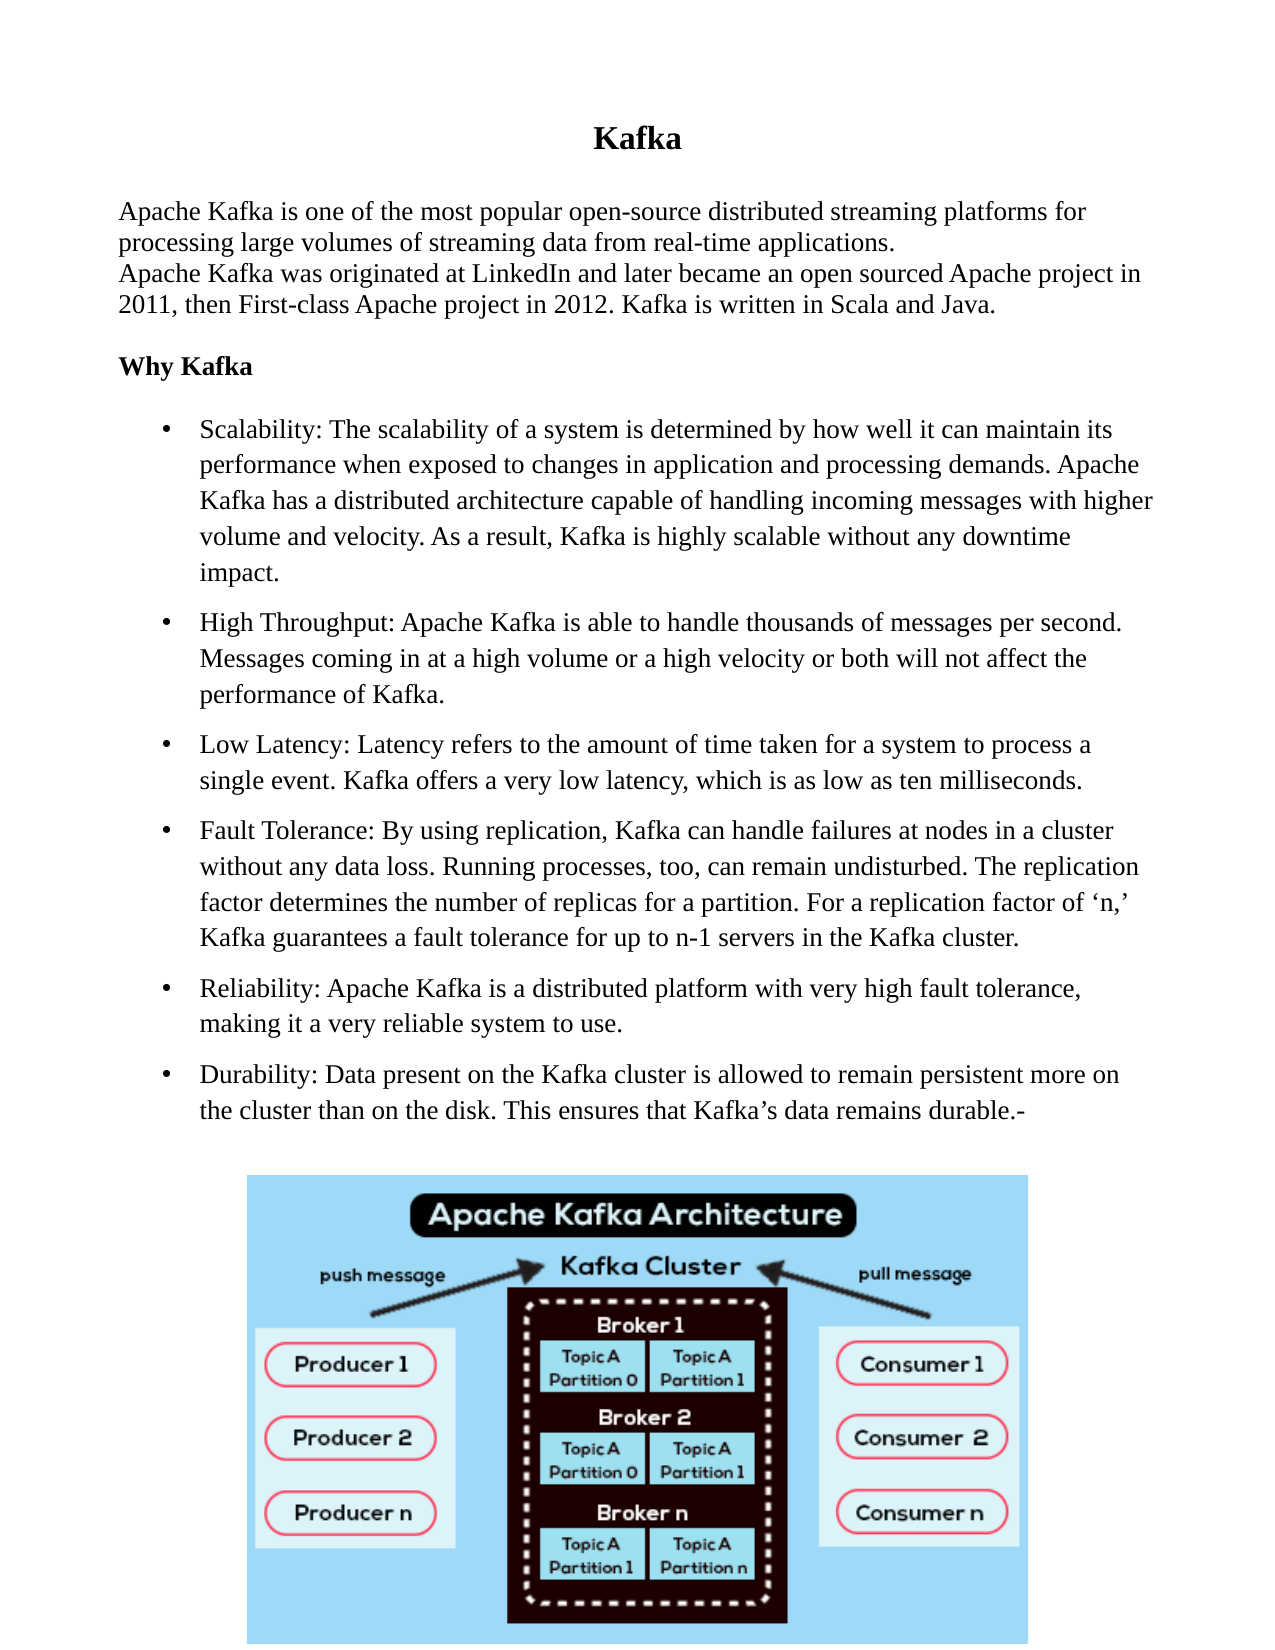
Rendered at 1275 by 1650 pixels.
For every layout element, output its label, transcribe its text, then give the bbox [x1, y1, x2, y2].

list High Throughput: Apache Kafka is able to handle thousands of messages per second. Messages coming in at a high volume or a high velocity or both will not affect the performance of Kafka. [162, 606, 1157, 709]
picture [246, 1175, 1029, 1644]
list Durability: Data present on the Kafka cluster is allowed to remain persistent more on the cluster than on the disk. This ensures that Kafka’s data remains durable.- [162, 1058, 1157, 1125]
list Fault Tolerance: By using replication, Kafka can handle failures at nodes in a cluster without any data loss. Running processes, too, can remain undisturbed. The replication factor determines the number of replicas for a partition. For a replication factor of ‘n,’ Kafka guarantees a fault tolerance for up to n-1 servers in the Kafka cluster. [162, 814, 1157, 953]
text Apache Kafka is one of the most popular open-source distributed streaming platforms for processing large volumes of streaming data from real-time applications. [118, 195, 1157, 257]
list Scalability: The scalability of a system is determined by how well it can maintain its performance when exposed to changes in application and processing demands. Apache Kafka has a distributed architecture capable of handling incoming messages with higher volume and velocity. As a result, Kafka is highly scalable without any downtime impact. [162, 413, 1157, 587]
text Apache Kafka was originated at LinkedIn and later became an open sourced Apache project in 2011, then First-class Apache project in 2012. Kafka is written in Scala and Java. [118, 257, 1157, 319]
text Kafka [118, 118, 1157, 156]
list Reliability: Apache Kafka is a distributed platform with very high fault tolerance, making it a very reliable system to use. [162, 972, 1157, 1039]
text Why Kafka [118, 351, 1157, 382]
list Low Latency: Latency refers to the amount of time taken for a system to process a single event. Kafka offers a very low latency, which is as low as ten milliseconds. [162, 728, 1157, 795]
